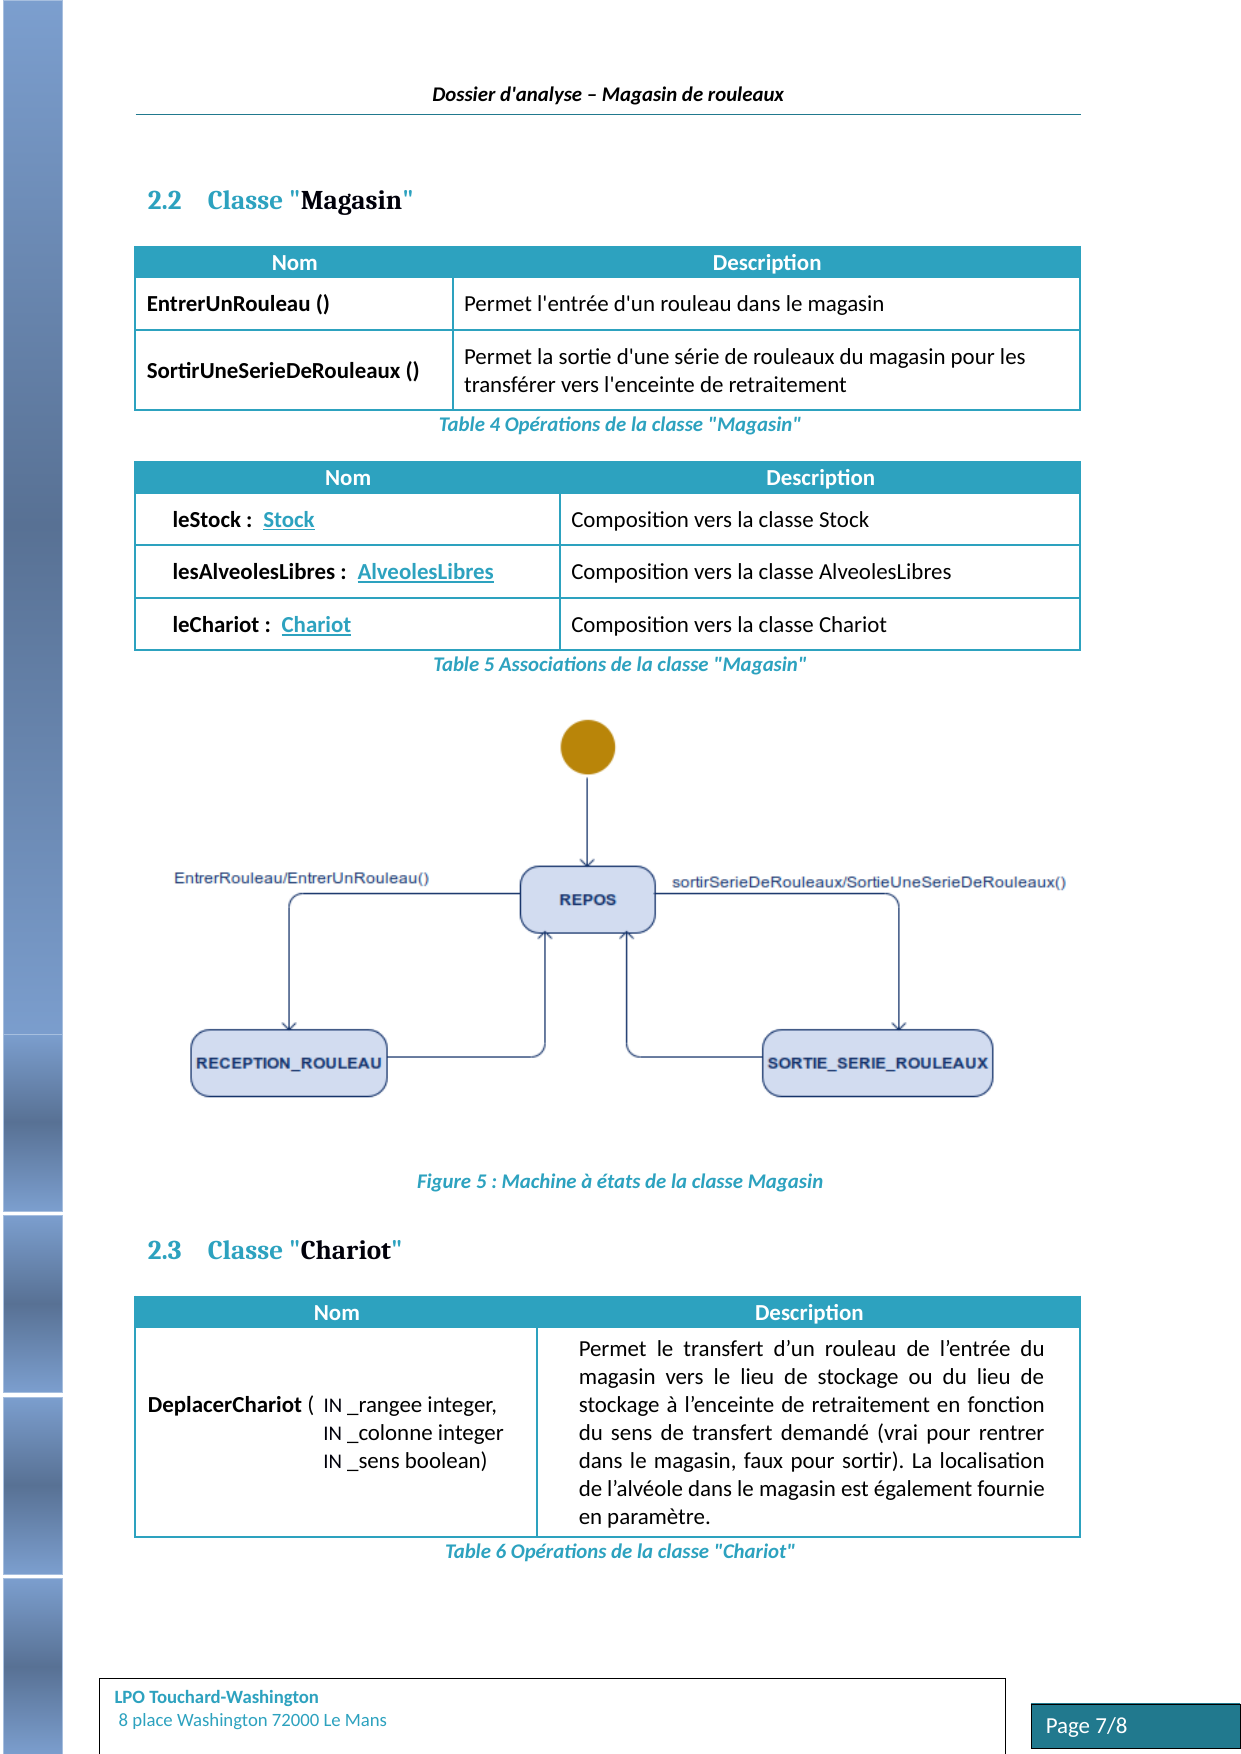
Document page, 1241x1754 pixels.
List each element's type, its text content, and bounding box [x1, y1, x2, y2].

table_header Description [560, 463, 1079, 491]
table_cell Composition vers la classe Stock [561, 494, 1079, 544]
text Table 5 Associations de la classe "Magasin" [148, 651, 1093, 677]
subtitle Classe "Magasin" [148, 185, 1093, 216]
table_cell Permet l'entrée d'un rouleau dans le magasin [454, 278, 1079, 328]
text Figure 5 : Machine à états de la classe Magasin [148, 1168, 1093, 1194]
text Table 4 Opérations de la classe "Magasin" [148, 411, 1093, 437]
table_cell SortirUneSerieDeRouleaux () [136, 331, 452, 409]
text Table 6 Opérations de la classe "Chariot" [148, 1538, 1093, 1563]
table_cell Permet la sortie d'une série de rouleaux du magasin pour les transférer vers l'enceinte de retraitement [454, 331, 1079, 409]
table_cell Composition vers la classe AlveolesLibres [561, 546, 1079, 597]
table_header Nom [136, 463, 560, 491]
table_cell leStock : Stock [136, 494, 559, 544]
table_cell Composition vers la classe Chariot [561, 599, 1079, 649]
table_cell EntrerUnRouleau () [136, 278, 452, 328]
subtitle Classe "Chariot" [148, 1235, 1093, 1266]
picture [147, 701, 1093, 1111]
table_cell leChariot : Chariot [136, 599, 559, 649]
table_header Nom [136, 248, 453, 276]
table_header Nom [136, 1298, 537, 1326]
table_cell DeplacerChariot ( IN _rangee integer, IN _colonne integer IN _sens boolean) [136, 1328, 536, 1536]
table_header Description [537, 1298, 1079, 1326]
table_header Description [453, 248, 1079, 276]
table_cell Permet le transfert d’un rouleau de l’entrée du magasin vers le lieu de stockage ou du lieu de stockage à l’enceinte de retraitement en fonction du sens de transfert demandé (vrai pour rentrer dans le magasin, faux pour sortir). La localisation de l’alvéole dans le magasin est également fournie en paramètre. [538, 1328, 1079, 1536]
table_cell lesAlveolesLibres : AlveolesLibres [136, 546, 559, 597]
